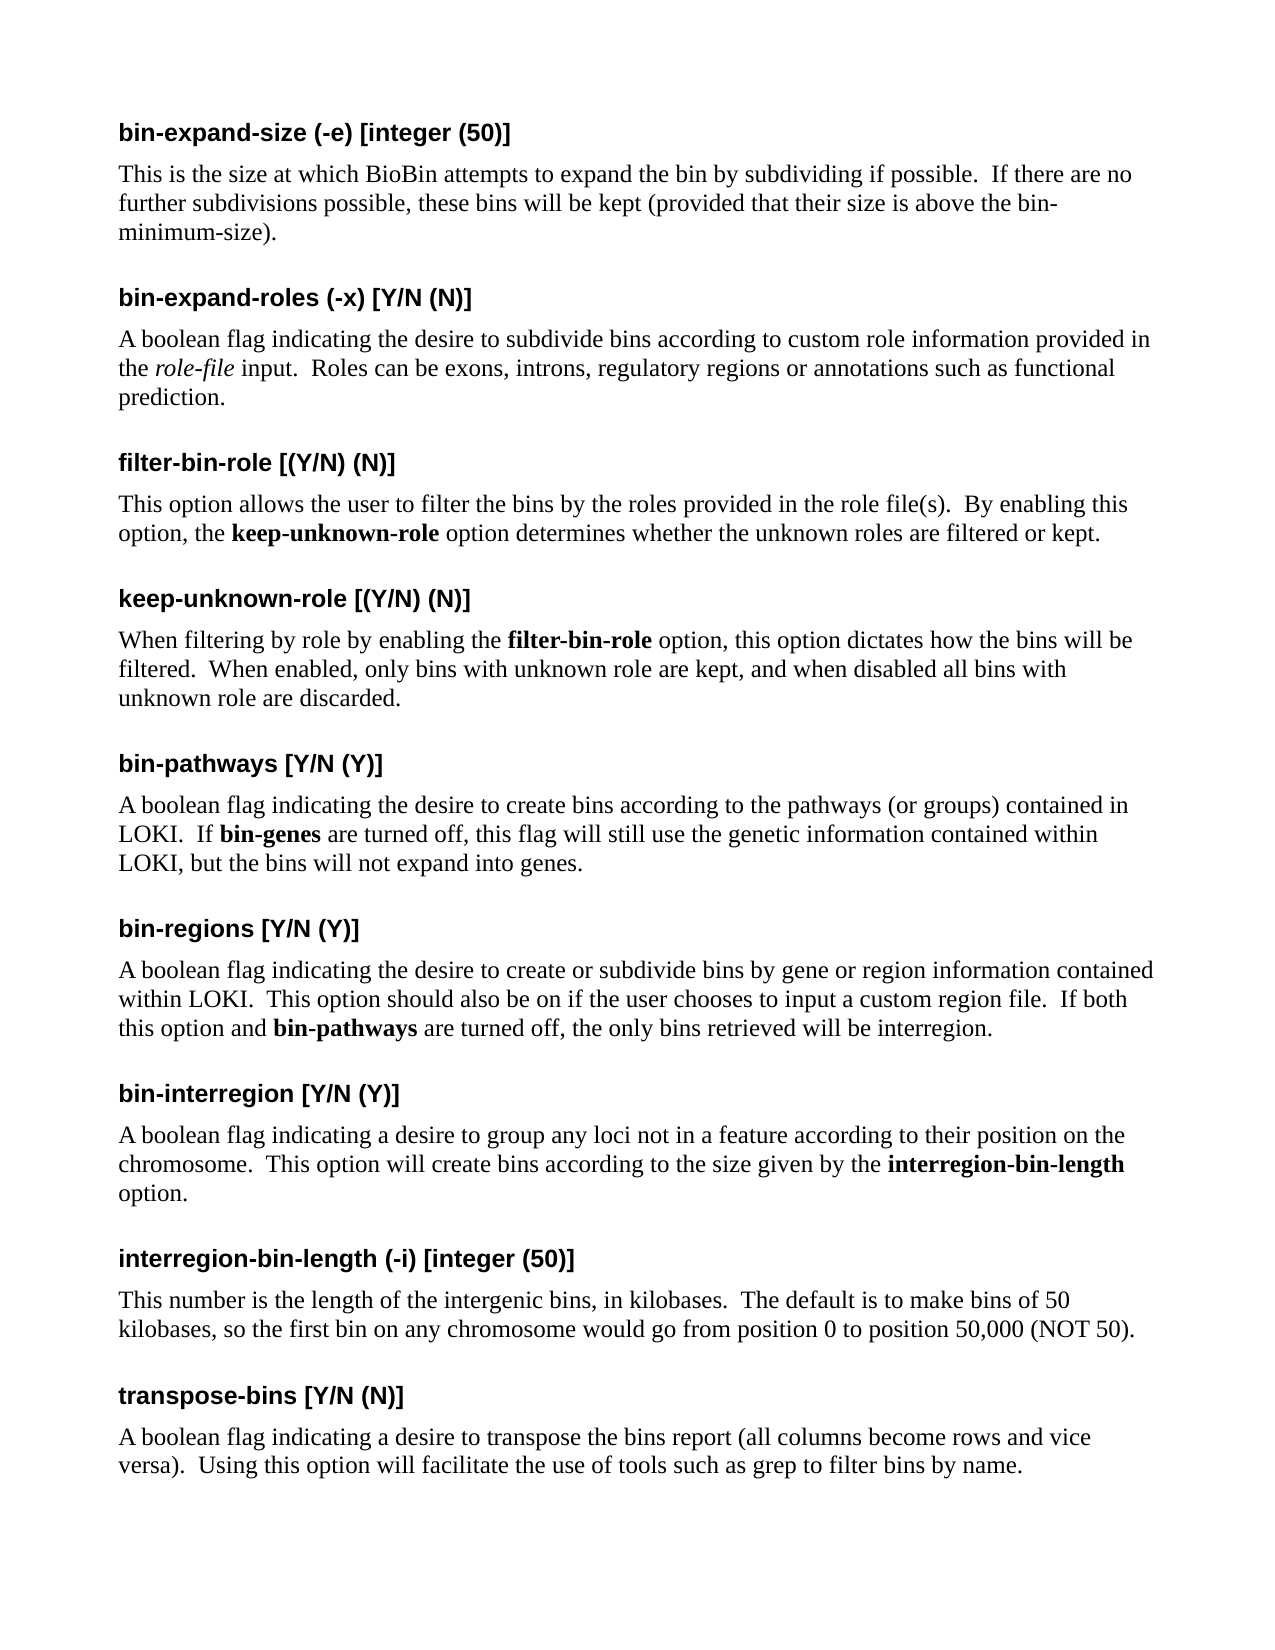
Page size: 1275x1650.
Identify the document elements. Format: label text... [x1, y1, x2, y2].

subtitle interregion-bin-length (-i) [integer (50)] [118, 1244, 1157, 1273]
subtitle transpose-bins [Y/N (N)] [118, 1381, 1157, 1409]
subtitle keep-unknown-role [(Y/N) (N)] [118, 584, 1157, 613]
text This number is the length of the intergenic bins, in kilobases. The default is to make bins of 50 kilobases, so the first bin on any chromosome would go from position 0 to position 50,000 (NOT 50). [118, 1286, 1157, 1343]
subtitle filter-bin-role [(Y/N) (N)] [118, 448, 1157, 477]
subtitle bin-pathways [Y/N (Y)] [118, 749, 1157, 778]
subtitle bin-regions [Y/N (Y)] [118, 914, 1157, 943]
subtitle bin-expand-roles (-x) [Y/N (N)] [118, 283, 1157, 312]
subtitle bin-interregion [Y/N (Y)] [118, 1079, 1157, 1108]
text This option allows the user to filter the bins by the roles provided in the role file(s). By enabling this option, the keep-unknown-role option determines whether the unknown roles are filtered or kept. [118, 489, 1157, 547]
text A boolean flag indicating the desire to create bins according to the pathways (or groups) contained in LOKI. If bin-genes are turned off, this flag will still use the genetic information contained within LOKI, but the bins will not expand into genes. [118, 791, 1157, 877]
text A boolean flag indicating a desire to group any loci not in a feature according to their position on the chromosome. This option will create bins according to the size given by the interregion-bin-length option. [118, 1121, 1157, 1207]
text When filtering by role by enabling the filter-bin-role option, this option dictates how the bins will be filtered. When enabled, only bins with unknown role are kept, and when disabled all bins with unknown role are discarded. [118, 626, 1157, 712]
subtitle bin-expand-size (-e) [integer (50)] [118, 118, 1157, 147]
text This is the size at which BioBin attempts to expand the bin by subdividing if possible. If there are no further subdivisions possible, these bins will be kept (provided that their size is above the bin-minimum-size). [118, 159, 1157, 246]
text A boolean flag indicating the desire to subdivide bins according to custom role information provided in the role-file input. Roles can be exons, introns, regulatory regions or annotations such as functional prediction. [118, 324, 1157, 411]
text A boolean flag indicating the desire to create or subdivide bins by gene or region information contained within LOKI. This option should also be on if the user chooses to input a custom region file. If both this option and bin-pathways are turned off, the only bins retrieved will be interregion. [118, 956, 1157, 1042]
text A boolean flag indicating a desire to transpose the bins report (all columns become rows and vice versa). Using this option will facilitate the use of tools such as grep to filter bins by name. [118, 1422, 1157, 1479]
